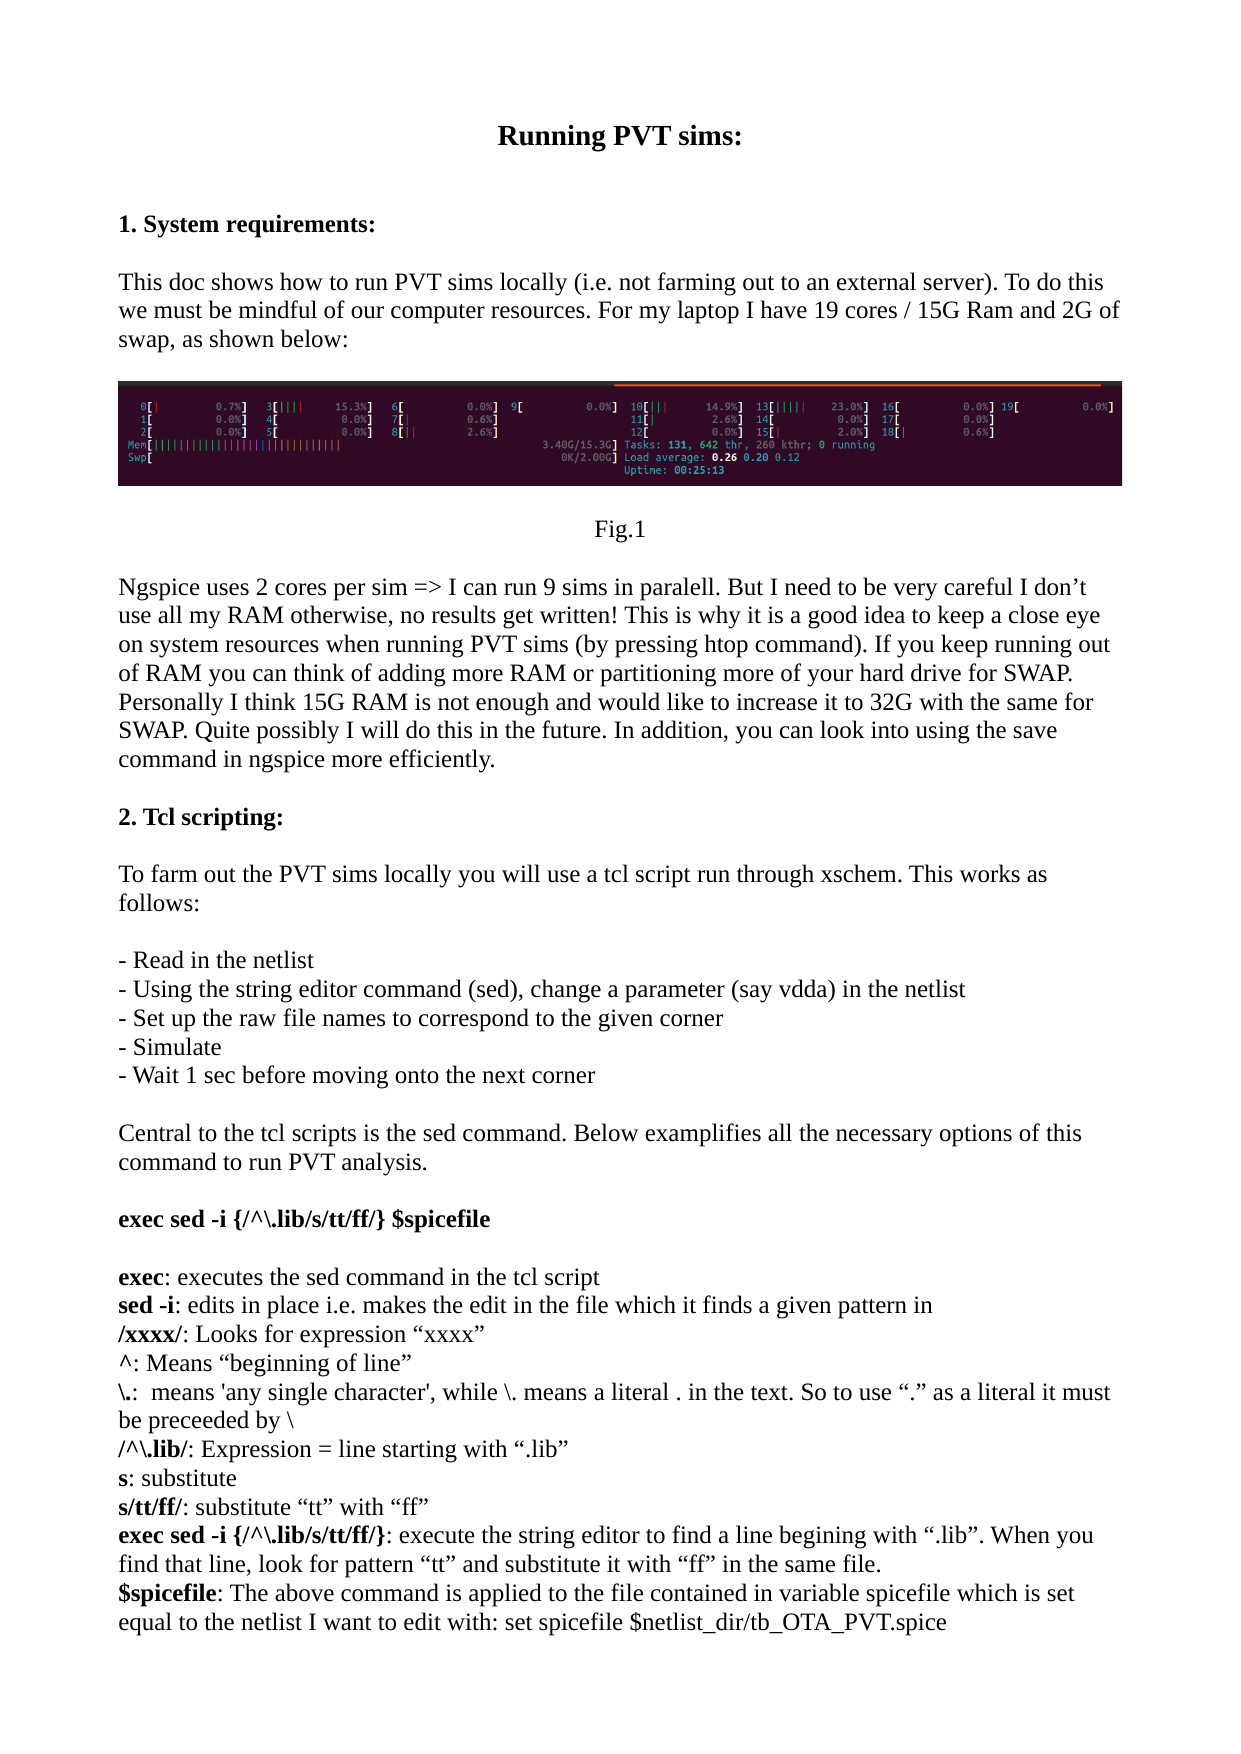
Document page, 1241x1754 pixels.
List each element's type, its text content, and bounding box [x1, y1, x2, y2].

text - Using the string editor command (sed), change a parameter (say vdda) in the netlist [118, 974, 1122, 1003]
text /xxxx/: Looks for expression “xxxx” [118, 1319, 1122, 1348]
text Fig.1 [118, 514, 1122, 543]
text s/tt/ff/: substitute “tt” with “ff” [118, 1492, 1122, 1521]
text This doc shows how to run PVT sims locally (i.e. not farming out to an external server). To do this we must be mindful of our computer resources. For my laptop I have 19 cores / 15G Ram and 2G of swap, as shown below: [118, 267, 1122, 353]
text - Simulate [118, 1032, 1122, 1061]
text Ngspice uses 2 cores per sim => I can run 9 sims in paralell. But I need to be very careful I don’t use all my RAM otherwise, no results get written! This is why it is a good idea to keep a close eye on system resources when running PVT sims (by pressing htop command). If you keep running out of RAM you can think of adding more RAM or partitioning more of your hard drive for SWAP. Personally I think 15G RAM is not enough and would like to increase it to 32G with the same for SWAP. Quite possibly I will do this in the future. In addition, you can look into using the save command in ngspice more efficiently. [118, 572, 1122, 773]
text - Read in the netlist [118, 946, 1122, 974]
text exec sed -i {/^\.lib/s/tt/ff/} $spicefile [118, 1204, 1122, 1233]
text To farm out the PVT sims locally you will use a tcl script run through xschem. This works as follows: [118, 859, 1122, 917]
text exec sed -i {/^\.lib/s/tt/ff/}: execute the string editor to find a line begining with “.lib”. When you find that line, look for pattern “tt” and substitute it with “ff” in the same file. [118, 1521, 1122, 1578]
text s: substitute [118, 1463, 1122, 1492]
text $spicefile: The above command is applied to the file contained in variable spicefile which is set equal to the netlist I want to edit with: set spicefile $netlist_dir/tb_OTA_PVT.spice [118, 1578, 1122, 1636]
text /^\.lib/: Expression = line starting with “.lib” [118, 1434, 1122, 1463]
text 2. Tcl scripting: [118, 802, 1122, 831]
text - Set up the raw file names to correspond to the given corner [118, 1003, 1122, 1032]
picture [118, 381, 1123, 486]
text - Wait 1 sec before moving onto the next corner [118, 1061, 1122, 1089]
text Central to the tcl scripts is the sed command. Below examplifies all the necessary options of this command to run PVT analysis. [118, 1118, 1122, 1176]
text exec: executes the sed command in the tcl script [118, 1262, 1122, 1291]
text sed -i: edits in place i.e. makes the edit in the file which it finds a given pattern in [118, 1291, 1122, 1319]
text Running PVT sims: [118, 118, 1122, 152]
text 1. System requirements: [118, 209, 1122, 238]
text \.: means 'any single character', while \. means a literal . in the text. So to use “.” as a literal it must be preceeded by \ [118, 1377, 1122, 1434]
text ^: Means “beginning of line” [118, 1348, 1122, 1377]
